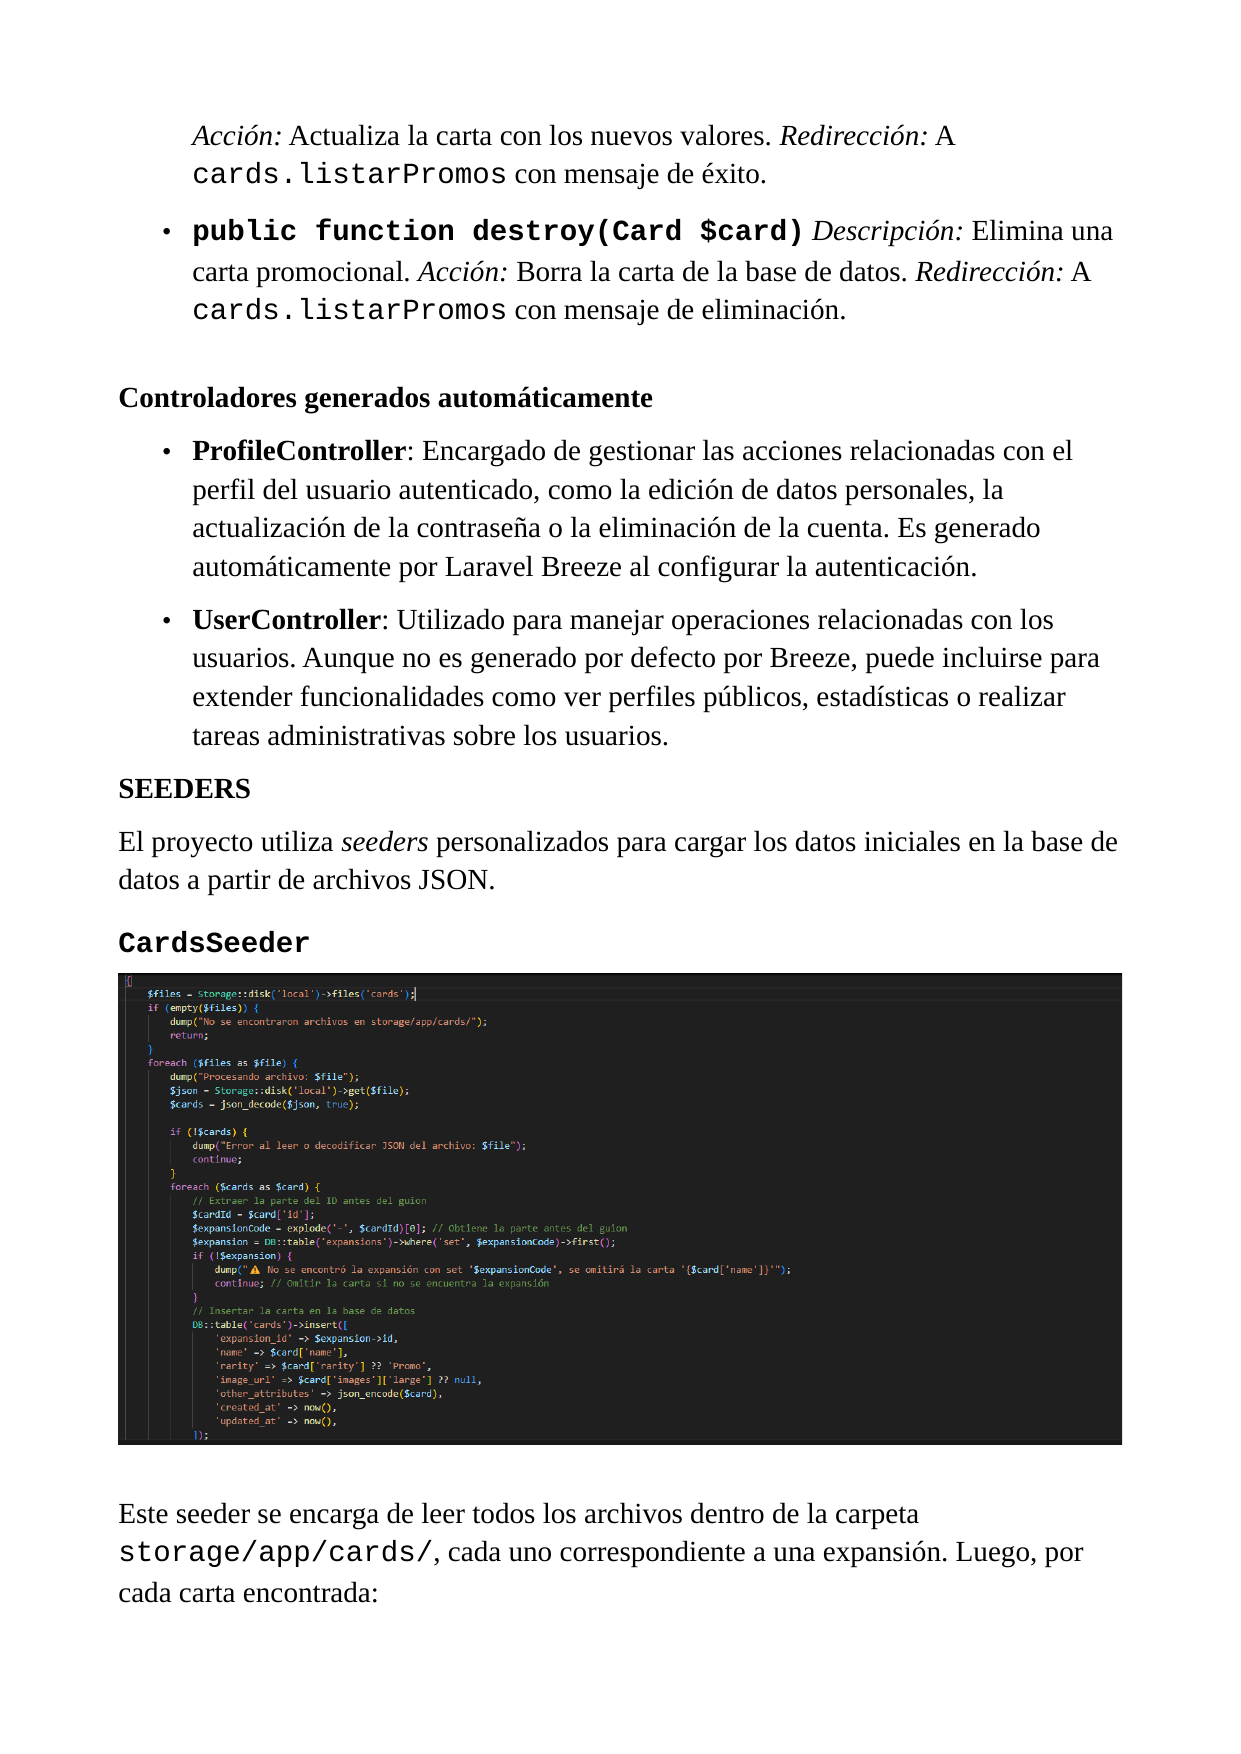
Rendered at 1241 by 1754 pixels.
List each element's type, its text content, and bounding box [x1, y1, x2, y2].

text Este seeder se encarga de leer todos los archivos dentro de la carpeta storage/app/cards/, cada uno correspondiente a una expansión. Luego, por cada carta encontrada: [118, 1496, 1122, 1609]
list ProfileController: Encargado de gestionar las acciones relacionadas con el perfil del usuario autenticado, como la edición de datos personales, la actualización de la contraseña o la eliminación de la cuenta. Es generado automáticamente por Laravel Breeze al configurar la autenticación. [162, 433, 1122, 582]
subtitle CardsSeeder [118, 928, 1122, 961]
text SEEDERS [118, 771, 1122, 804]
picture [118, 973, 1123, 1445]
list public function destroy(Card $card) Descripción: Elimina una carta promocional. Acción: Borra la carta de la base de datos. Redirección: A cards.listarPromos con mensaje de eliminación. [162, 213, 1122, 361]
list UserController: Utilizado para manejar operaciones relacionadas con los usuarios. Aunque no es generado por defecto por Breeze, puede incluirse para extender funcionalidades como ver perfiles públicos, estadísticas o realizar tareas administrativas sobre los usuarios. [162, 602, 1122, 751]
list Acción: Actualiza la carta con los nuevos valores. Redirección: A cards.listarPromos con mensaje de éxito. [162, 118, 1122, 193]
text El proyecto utiliza seeders personalizados para cargar los datos iniciales en la base de datos a partir de archivos JSON. [118, 824, 1122, 896]
text Controladores generados automáticamente [118, 380, 1122, 414]
